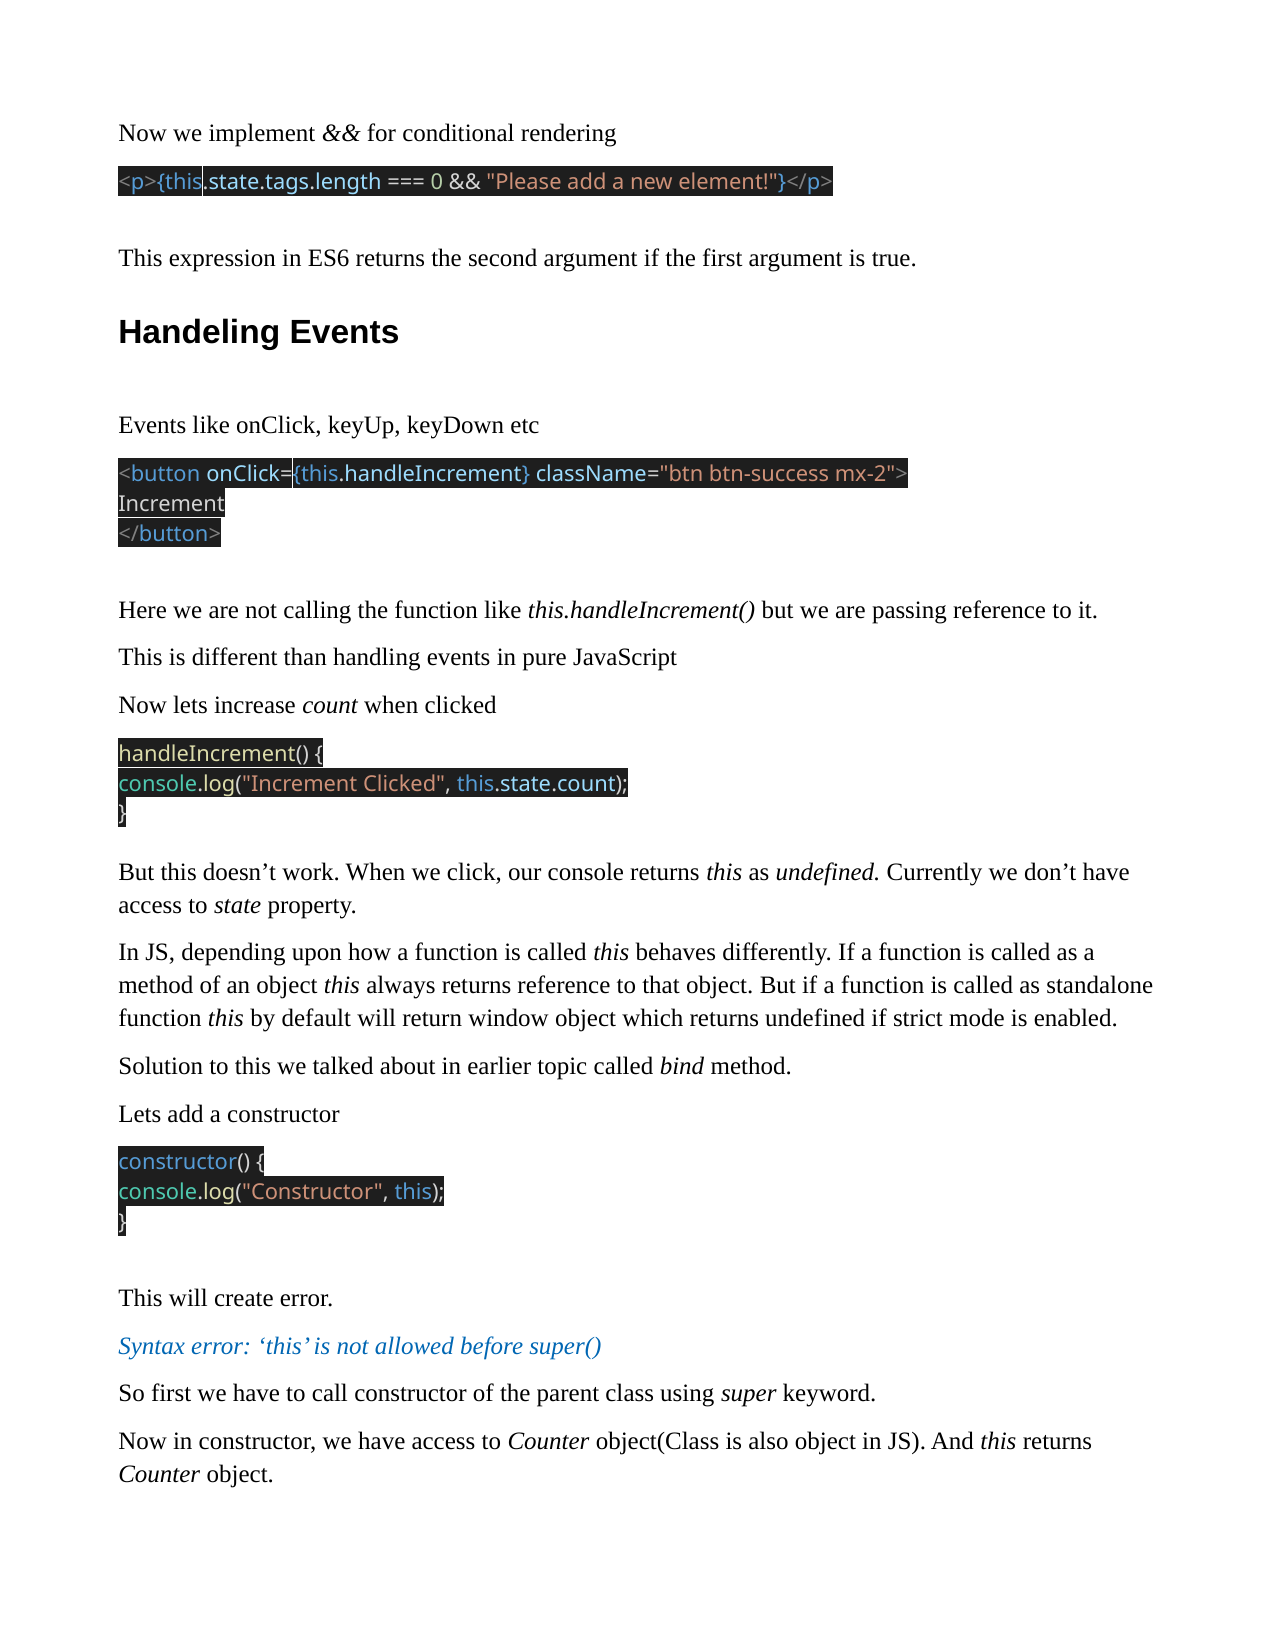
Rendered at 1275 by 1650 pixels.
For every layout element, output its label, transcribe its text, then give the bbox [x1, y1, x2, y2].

text But this doesn’t work. When we click, our console returns this as undefined. Currently we don’t have access to state property. [118, 857, 1157, 919]
text Here we are not calling the function like this.handleIncrement() but we are passing reference to it. [118, 595, 1157, 624]
text console.log("Constructor", this); [118, 1176, 1157, 1206]
text } [118, 1206, 1157, 1236]
text <button onClick={this.handleIncrement} className="btn btn-success mx-2"> [118, 458, 1157, 488]
text Lets add a constructor [118, 1099, 1157, 1127]
text This will create error. [118, 1283, 1157, 1312]
text Now in constructor, we have access to Counter object(Class is also object in JS). And this returns Counter object. [118, 1426, 1157, 1488]
text handleIncrement() { [118, 738, 1157, 767]
text So first we have to call constructor of the parent class using super keyword. [118, 1378, 1157, 1407]
text } [118, 797, 1157, 827]
text Increment [118, 488, 1157, 517]
text Now lets increase count when clicked [118, 690, 1157, 719]
text console.log("Increment Clicked", this.state.count); [118, 767, 1157, 797]
text This expression in ES6 returns the second argument if the first argument is true. [118, 243, 1157, 272]
text Events like onClick, keyUp, keyDown etc [118, 410, 1157, 439]
text Syntax error: ‘this’ is not allowed before super() [118, 1331, 1157, 1360]
text Now we implement && for conditional rendering [118, 118, 1157, 147]
text </button> [118, 517, 1157, 547]
text <p>{this.state.tags.length === 0 && "Please add a new element!"}</p> [118, 166, 1157, 196]
text This is different than handling events in pure JavaScript [118, 642, 1157, 671]
subtitle Handeling Events [118, 312, 1157, 350]
text In JS, depending upon how a function is called this behaves differently. If a function is called as a method of an object this always returns reference to that object. But if a function is called as standalone function this by default will return window object which returns undefined if strict mode is enabled. [118, 937, 1157, 1032]
text constructor() { [118, 1146, 1157, 1176]
text Solution to this we talked about in earlier topic called bind method. [118, 1051, 1157, 1080]
